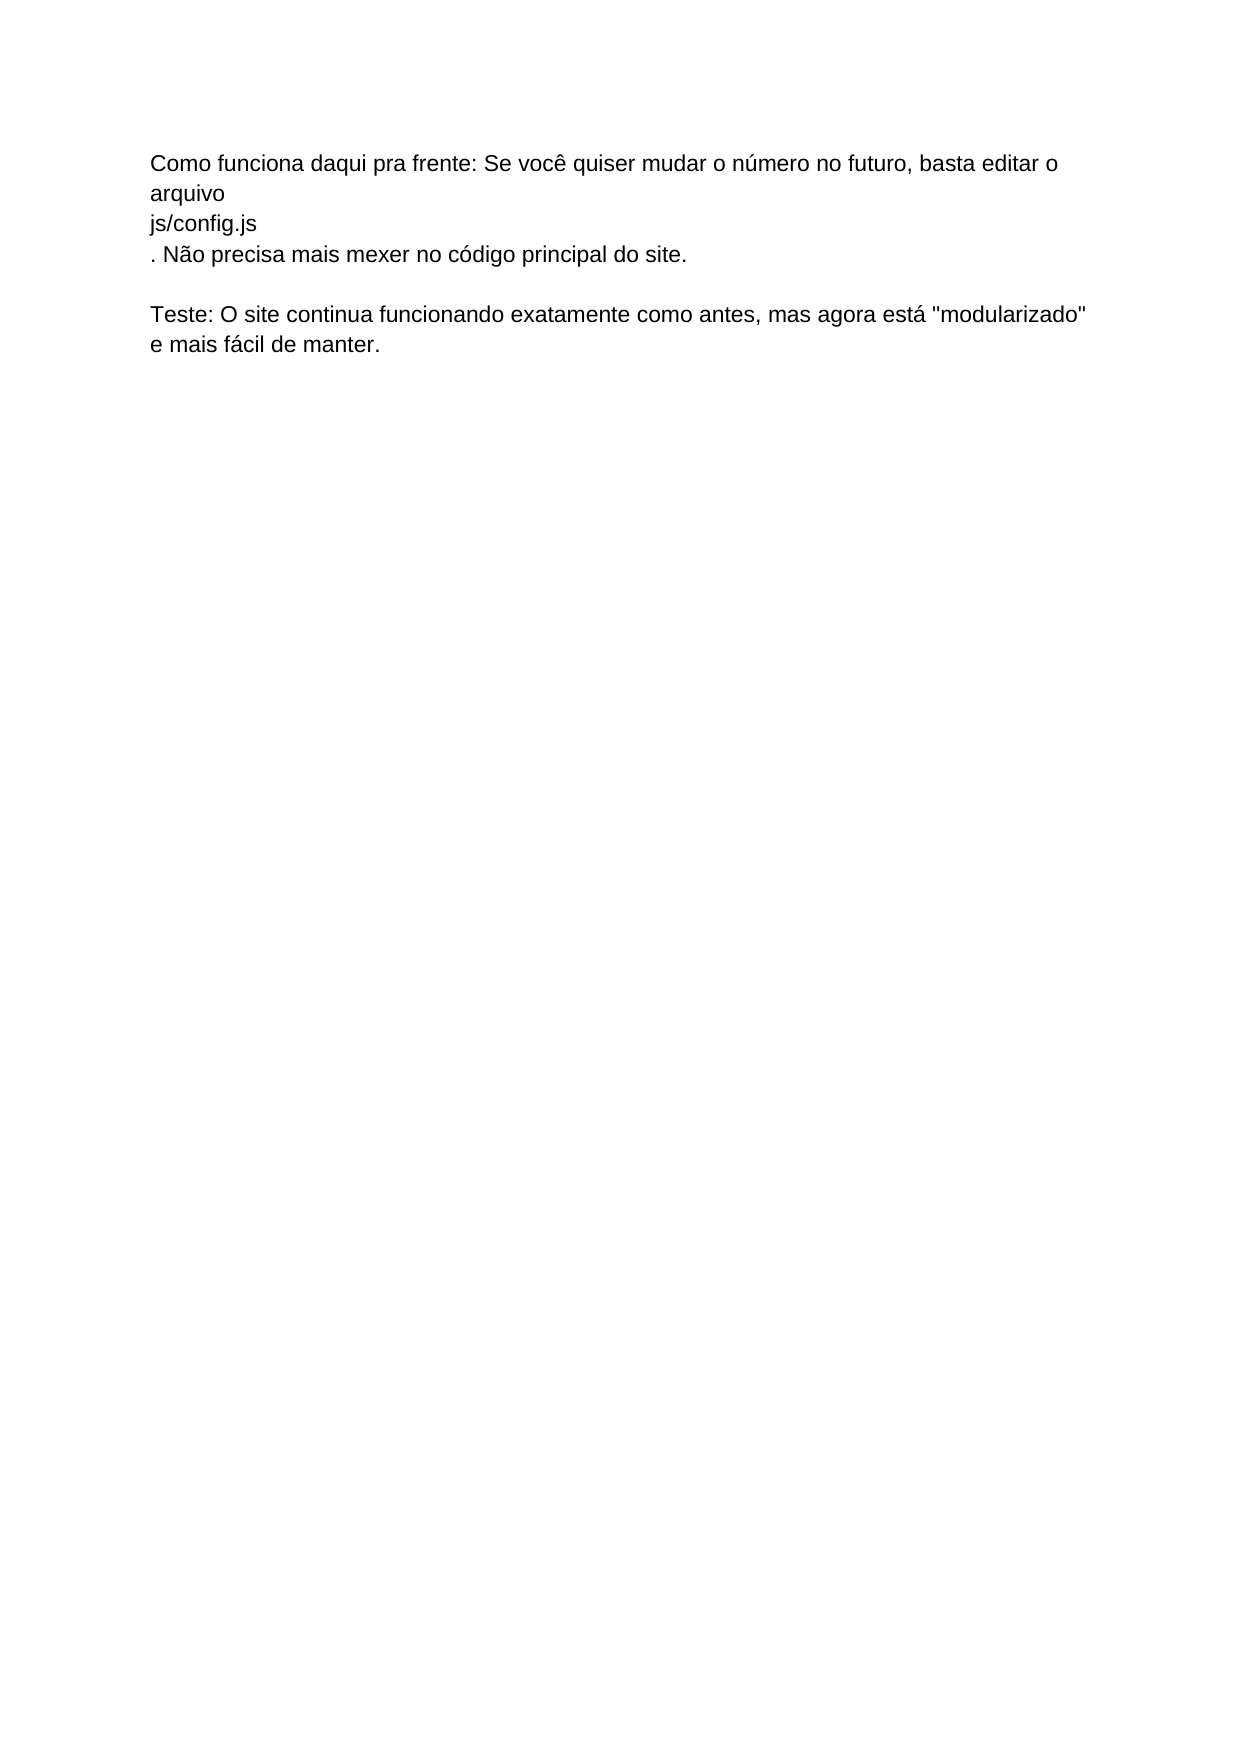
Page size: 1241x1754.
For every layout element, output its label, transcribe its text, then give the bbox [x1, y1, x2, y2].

text js/config.js [150, 210, 1090, 237]
text . Não precisa mais mexer no código principal do site. [150, 241, 1090, 267]
text Teste: O site continua funcionando exatamente como antes, mas agora está "modularizado" e mais fácil de manter. [150, 301, 1090, 358]
text Como funciona daqui pra frente: Se você quiser mudar o número no futuro, basta editar o arquivo [150, 150, 1090, 207]
